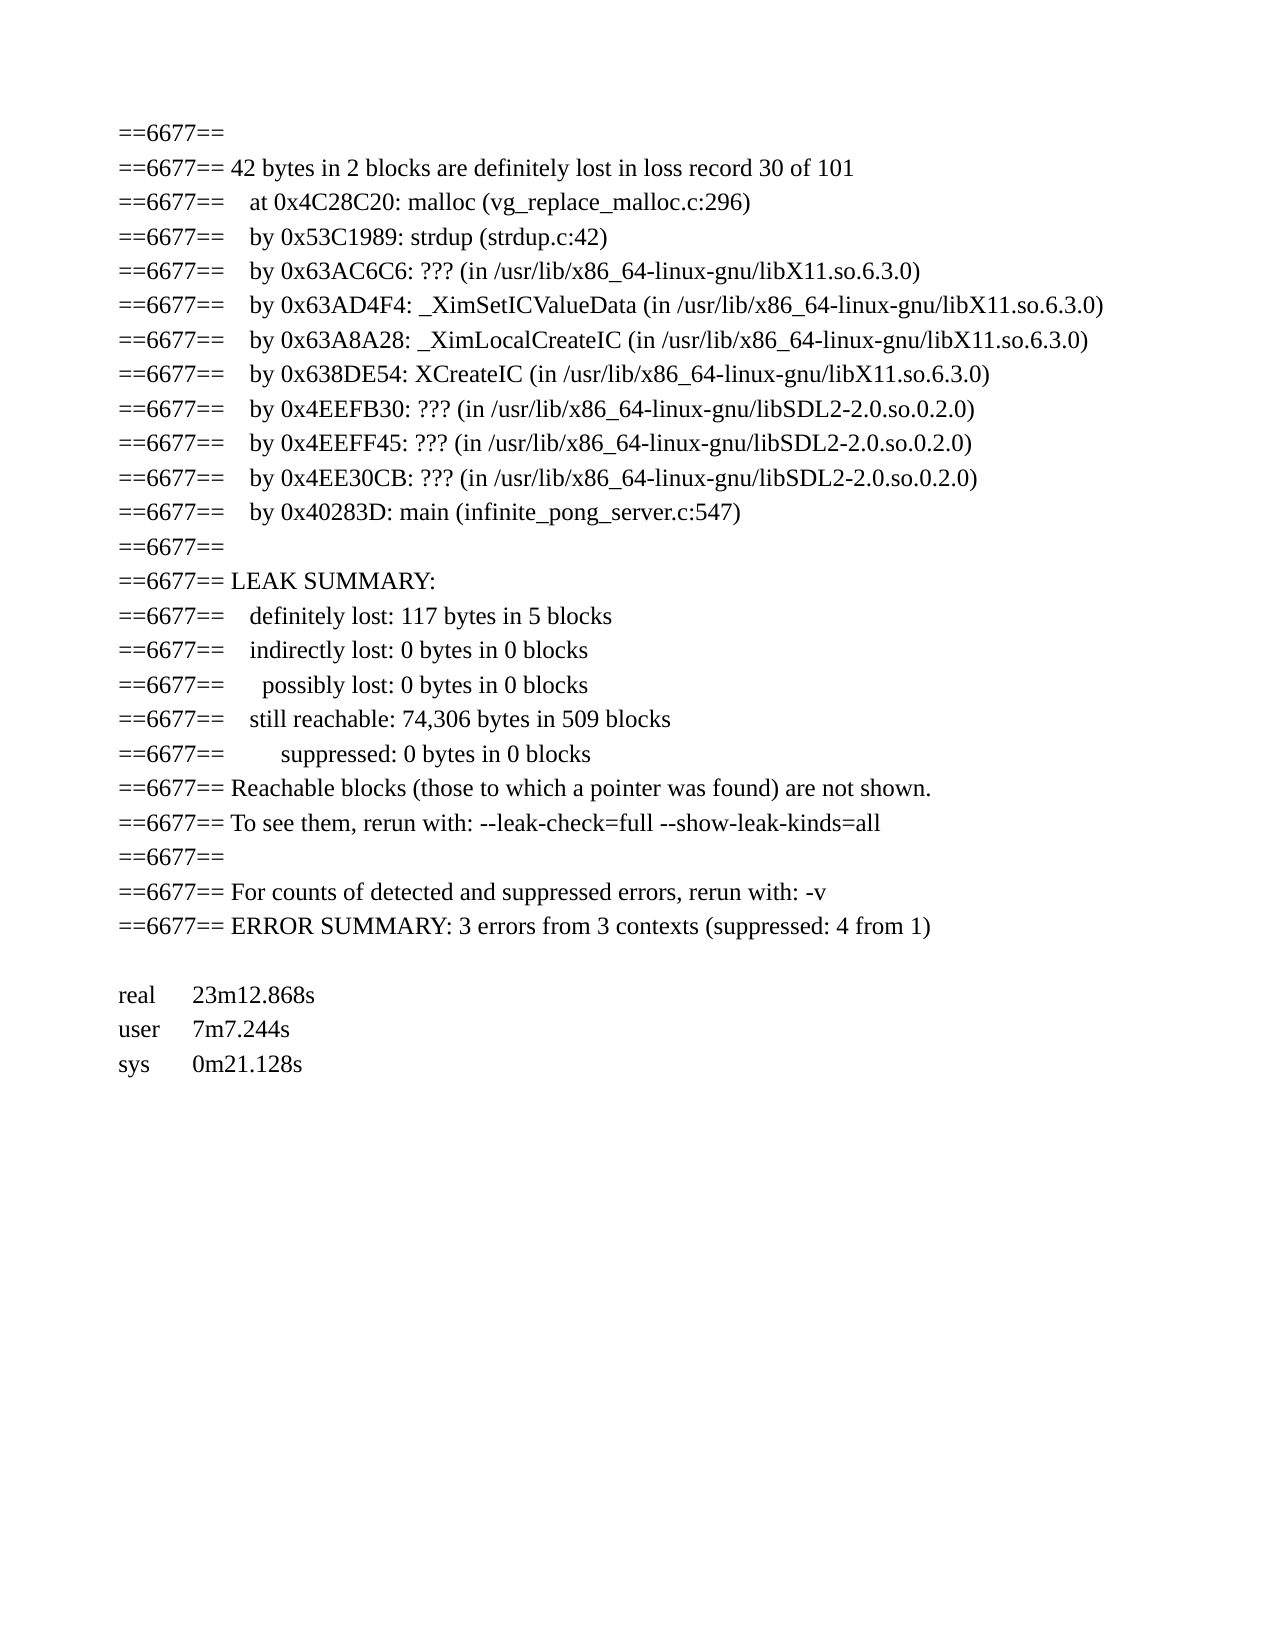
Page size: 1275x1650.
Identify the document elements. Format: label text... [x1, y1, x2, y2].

text ==6677== [118, 118, 1157, 147]
text ==6677== suppressed: 0 bytes in 0 blocks [118, 739, 1157, 767]
text ==6677== by 0x40283D: main (infinite_pong_server.c:547) [118, 497, 1157, 526]
text ==6677== by 0x63A8A28: _XimLocalCreateIC (in /usr/lib/x86_64-linux-gnu/libX11.so.6.3.0) [118, 325, 1157, 354]
text ==6677== by 0x4EE30CB: ??? (in /usr/lib/x86_64-linux-gnu/libSDL2-2.0.so.0.2.0) [118, 463, 1157, 492]
text real 23m12.868s [118, 980, 1157, 1009]
text ==6677== indirectly lost: 0 bytes in 0 blocks [118, 635, 1157, 664]
text ==6677== by 0x63AC6C6: ??? (in /usr/lib/x86_64-linux-gnu/libX11.so.6.3.0) [118, 256, 1157, 285]
text ==6677== by 0x638DE54: XCreateIC (in /usr/lib/x86_64-linux-gnu/libX11.so.6.3.0) [118, 359, 1157, 388]
text ==6677== definitely lost: 117 bytes in 5 blocks [118, 601, 1157, 629]
text ==6677== Reachable blocks (those to which a pointer was found) are not shown. [118, 773, 1157, 802]
text ==6677== 42 bytes in 2 blocks are definitely lost in loss record 30 of 101 [118, 153, 1157, 181]
text sys 0m21.128s [118, 1049, 1157, 1078]
text ==6677== ERROR SUMMARY: 3 errors from 3 contexts (suppressed: 4 from 1) [118, 911, 1157, 940]
text ==6677== by 0x4EEFB30: ??? (in /usr/lib/x86_64-linux-gnu/libSDL2-2.0.so.0.2.0) [118, 394, 1157, 423]
text ==6677== For counts of detected and suppressed errors, rerun with: -v [118, 877, 1157, 905]
text ==6677== [118, 842, 1157, 871]
text user 7m7.244s [118, 1014, 1157, 1043]
text ==6677== by 0x53C1989: strdup (strdup.c:42) [118, 222, 1157, 250]
text ==6677== at 0x4C28C20: malloc (vg_replace_malloc.c:296) [118, 187, 1157, 216]
text ==6677== by 0x4EEFF45: ??? (in /usr/lib/x86_64-linux-gnu/libSDL2-2.0.so.0.2.0) [118, 428, 1157, 457]
text ==6677== To see them, rerun with: --leak-check=full --show-leak-kinds=all [118, 808, 1157, 836]
text ==6677== by 0x63AD4F4: _XimSetICValueData (in /usr/lib/x86_64-linux-gnu/libX11.so.6.3.0) [118, 291, 1157, 319]
text ==6677== [118, 532, 1157, 561]
text ==6677== LEAK SUMMARY: [118, 566, 1157, 595]
text ==6677== still reachable: 74,306 bytes in 509 blocks [118, 704, 1157, 733]
text ==6677== possibly lost: 0 bytes in 0 blocks [118, 670, 1157, 698]
